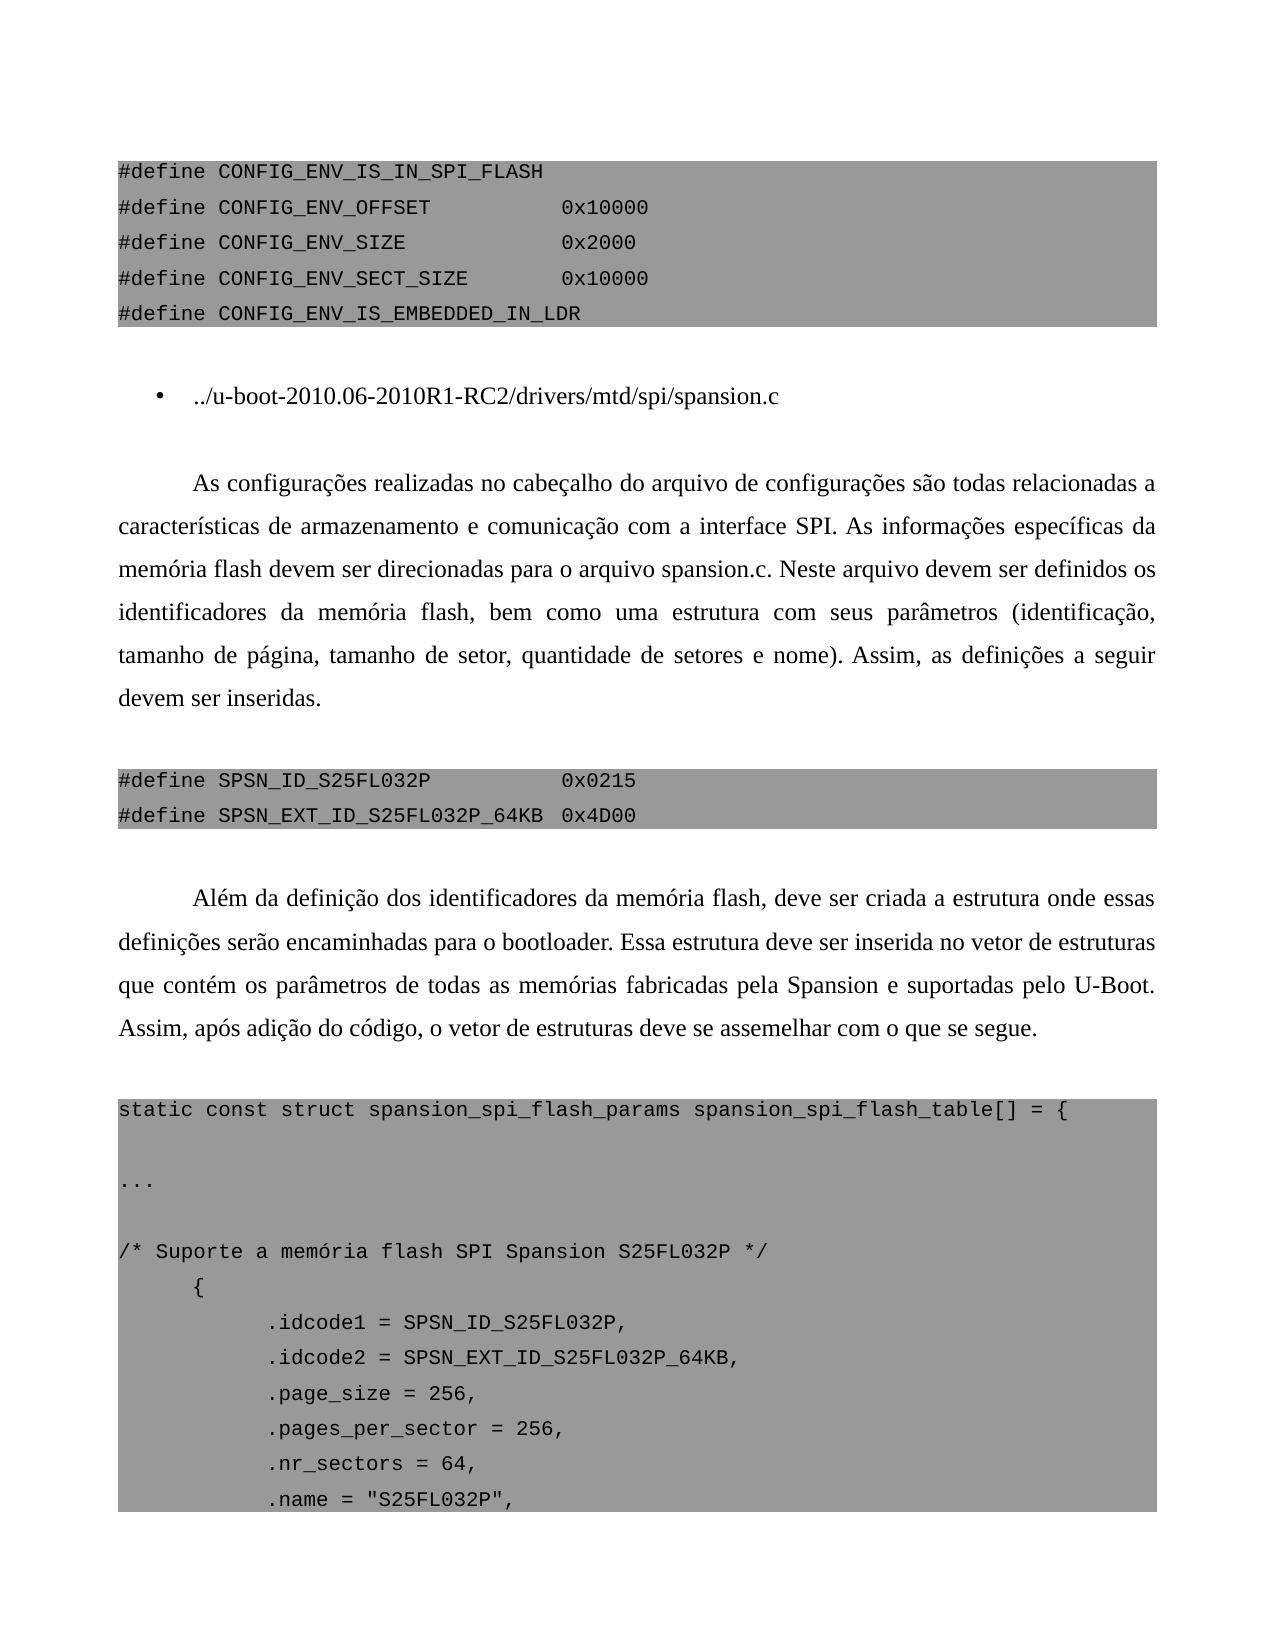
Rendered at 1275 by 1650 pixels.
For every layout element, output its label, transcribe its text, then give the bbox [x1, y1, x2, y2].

text .nr_sectors = 64, [118, 1453, 1157, 1477]
text { [118, 1276, 1157, 1300]
text .name = "S25FL032P", [118, 1489, 1157, 1512]
text #define CONFIG_ENV_IS_EMBEDDED_IN_LDR [118, 303, 1157, 327]
text Além da definição dos identificadores da memória flash, deve ser criada a estrutura onde essas definições serão encaminhadas para o bootloader. Essa estrutura deve ser inserida no vetor de estruturas que contém os parâmetros de todas as memórias fabricadas pela Spansion e suportadas pelo U-Boot. Assim, após adição do código, o vetor de estruturas deve se assemelhar com o que se segue. [118, 883, 1157, 1042]
text #define CONFIG_ENV_SIZE 0x2000 [118, 232, 1157, 256]
text #define SPSN_EXT_ID_S25FL032P_64KB 0x4D00 [118, 805, 1157, 829]
text .idcode1 = SPSN_ID_S25FL032P, [118, 1312, 1157, 1335]
text #define CONFIG_ENV_OFFSET 0x10000 [118, 197, 1157, 220]
text #define CONFIG_ENV_SECT_SIZE 0x10000 [118, 267, 1157, 291]
text #define CONFIG_ENV_IS_IN_SPI_FLASH [118, 161, 1157, 185]
text .page_size = 256, [118, 1382, 1157, 1406]
text #define SPSN_ID_S25FL032P 0x0215 [118, 769, 1157, 793]
text static const struct spansion_spi_flash_params spansion_spi_flash_table[] = { [118, 1099, 1157, 1123]
list ../u-boot-2010.06-2010R1-RC2/drivers/mtd/spi/spansion.c [156, 381, 1157, 410]
text ... [118, 1170, 1157, 1194]
text /* Suporte a memória flash SPI Spansion S25FL032P */ [118, 1241, 1157, 1264]
text As configurações realizadas no cabeçalho do arquivo de configurações são todas relacionadas a características de armazenamento e comunicação com a interface SPI. As informações específicas da memória flash devem ser direcionadas para o arquivo spansion.c. Neste arquivo devem ser definidos os identificadores da memória flash, bem como uma estrutura com seus parâmetros (identificação, tamanho de página, tamanho de setor, quantidade de setores e nome). Assim, as definições a seguir devem ser inseridas. [118, 468, 1157, 712]
text .idcode2 = SPSN_EXT_ID_S25FL032P_64KB, [118, 1347, 1157, 1371]
text .pages_per_sector = 256, [118, 1418, 1157, 1442]
